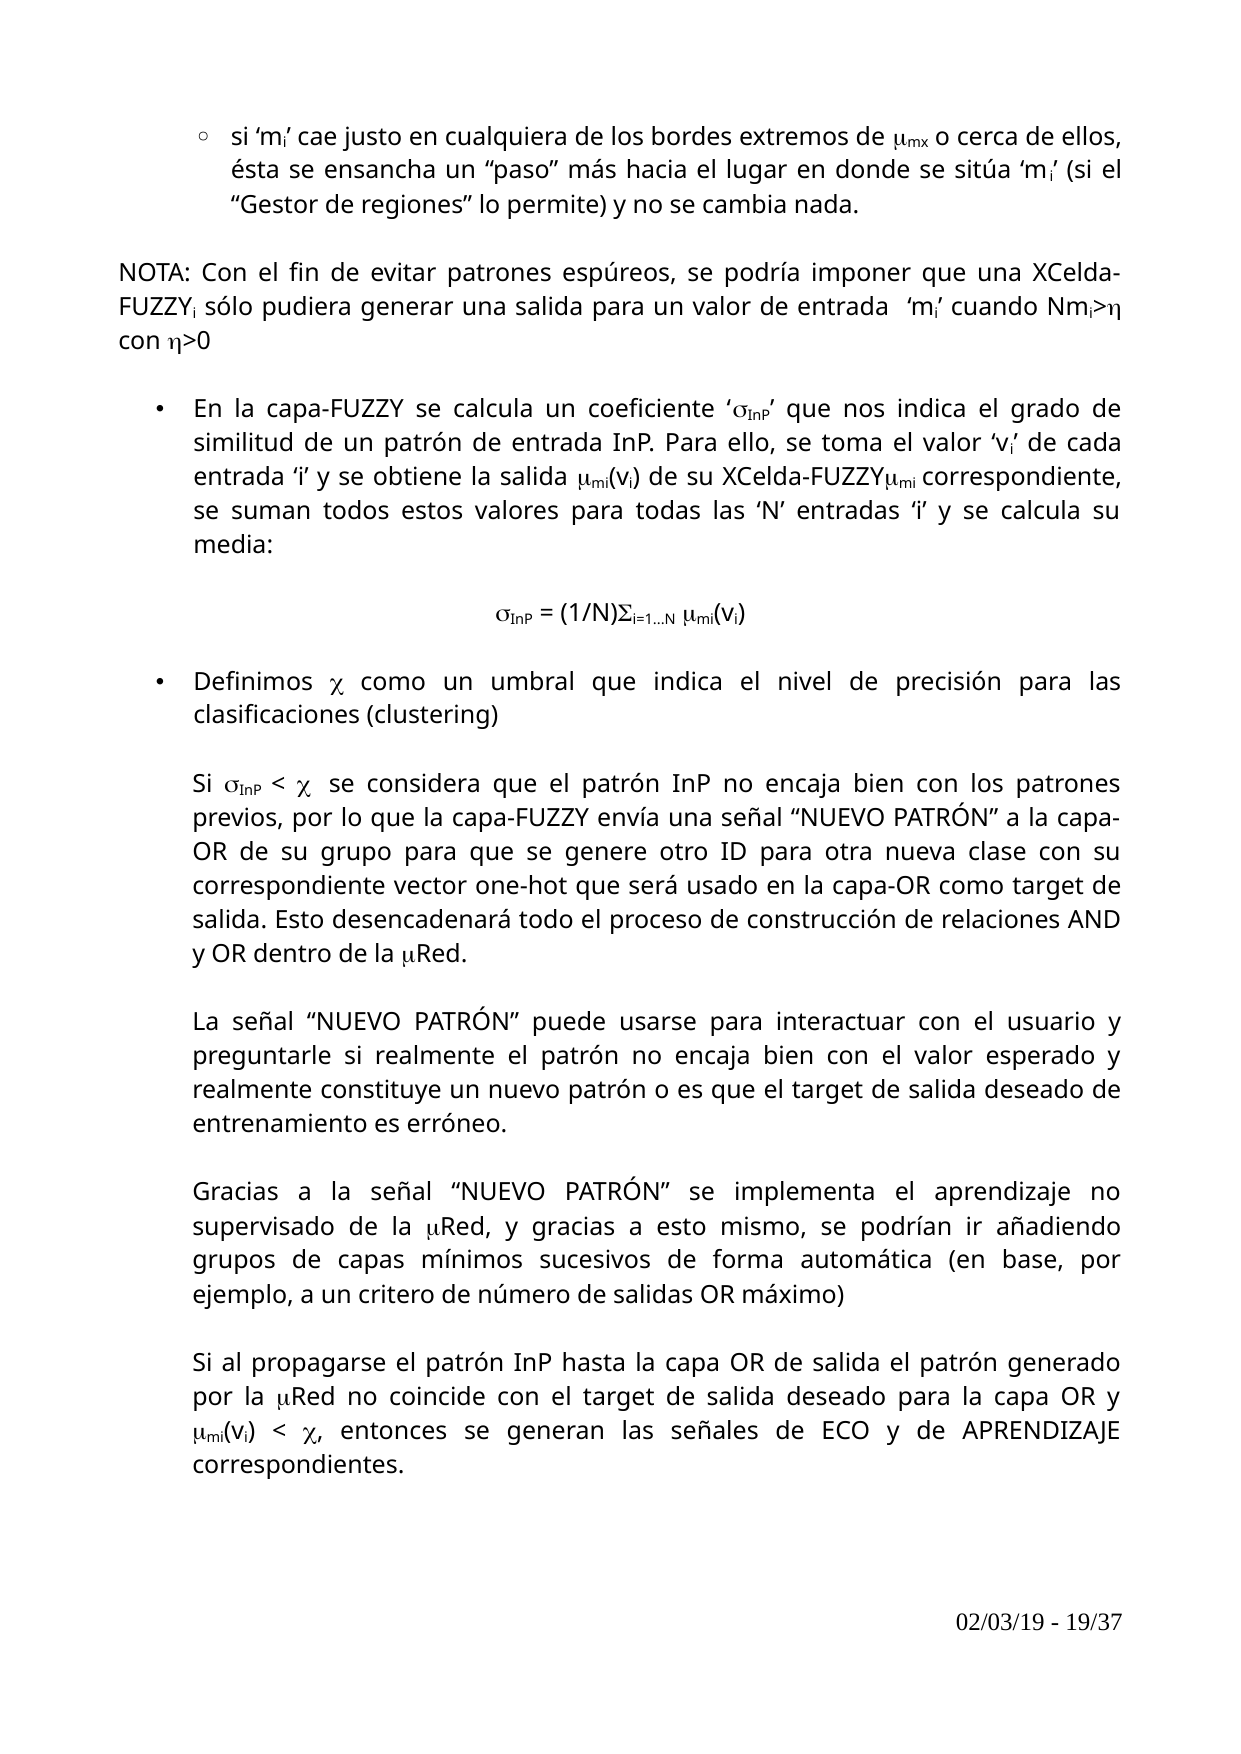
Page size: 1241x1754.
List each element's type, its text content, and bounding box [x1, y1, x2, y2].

list si ‘mi’ cae justo en cualquiera de los bordes extremos de mmx o cerca de ellos, ésta se ensancha un “paso” más hacia el lugar en donde se sitúa ‘mi’ (si el “Gestor de regiones” lo permite) y no se cambia nada. [193, 118, 1122, 220]
text Gracias a la señal “NUEVO PATRÓN” se implementa el aprendizaje no supervisado de la mRed, y gracias a esto mismo, se podrían ir añadiendo grupos de capas mínimos sucesivos de forma automática (en base, por ejemplo, a un critero de número de salidas OR máximo) [192, 1174, 1122, 1310]
text NOTA: Con el fin de evitar patrones espúreos, se podría imponer que una XCelda-FUZZYi sólo pudiera generar una salida para un valor de entrada ‘mi’ cuando Nmi> con >0 [118, 254, 1122, 357]
list Definimos c como un umbral que indica el nivel de precisión para las clasificaciones (clustering) [156, 663, 1122, 731]
text Si al propagarse el patrón InP hasta la capa OR de salida el patrón generado por la mRed no coincide con el target de salida deseado para la capa OR y mmi(vi) < c, entonces se generan las señales de ECO y de APRENDIZAJE correspondientes. [192, 1344, 1122, 1481]
text sInP = (1/N)Si=1...N mmi(vi) [118, 595, 1122, 629]
text Si sInP < c se considera que el patrón InP no encaja bien con los patrones previos, por lo que la capa-FUZZY envía una señal “NUEVO PATRÓN” a la capa-OR de su grupo para que se genere otro ID para otra nueva clase con su correspondiente vector one-hot que será usado en la capa-OR como target de salida. Esto desencadenará todo el proceso de construcción de relaciones AND y OR dentro de la mRed. [192, 765, 1122, 970]
text La señal “NUEVO PATRÓN” puede usarse para interactuar con el usuario y preguntarle si realmente el patrón no encaja bien con el valor esperado y realmente constituye un nuevo patrón o es que el target de salida deseado de entrenamiento es erróneo. [192, 1004, 1122, 1140]
list En la capa-FUZZY se calcula un coeficiente ‘sInP’ que nos indica el grado de similitud de un patrón de entrada InP. Para ello, se toma el valor ‘vi’ de cada entrada ‘i’ y se obtiene la salida mmi(vi) de su XCelda-FUZZYmmi correspondiente, se suman todos estos valores para todas las ‘N’ entradas ‘i’ y se calcula su media: [156, 391, 1122, 561]
